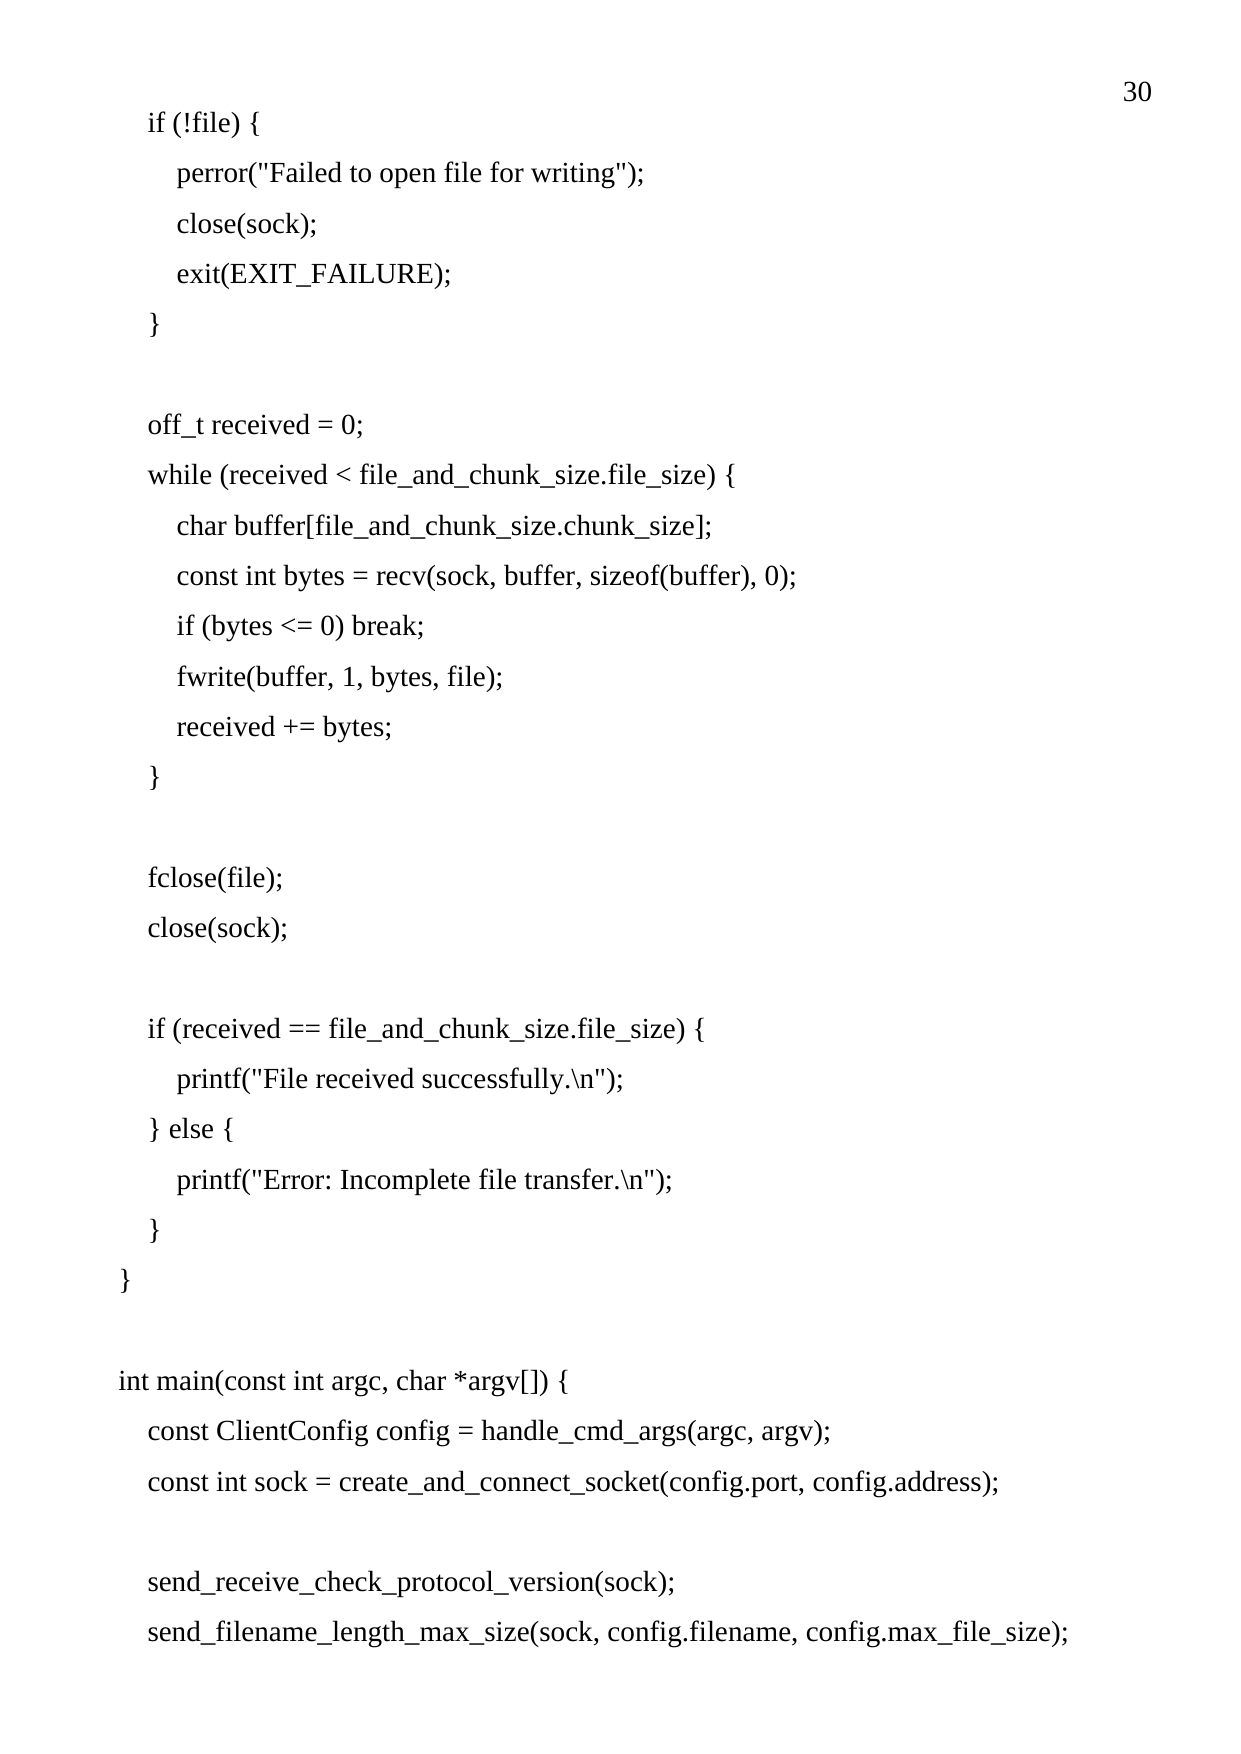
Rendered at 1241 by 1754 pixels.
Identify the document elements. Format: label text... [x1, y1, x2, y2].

text const ClientConfig config = handle_cmd_args(argc, argv); [118, 1413, 1122, 1447]
text char buffer[file_and_chunk_size.chunk_size]; [118, 508, 1122, 541]
text printf("Error: Incomplete file transfer.\n"); [118, 1162, 1122, 1195]
text if (bytes <= 0) break; [118, 608, 1122, 642]
text perror("Failed to open file for writing"); [118, 156, 1122, 189]
text close(sock); [118, 206, 1122, 239]
text received += bytes; [118, 709, 1122, 742]
text fclose(file); [118, 860, 1122, 893]
text close(sock); [118, 910, 1122, 944]
text send_filename_length_max_size(sock, config.filename, config.max_file_size); [118, 1614, 1122, 1648]
text printf("File received successfully.\n"); [118, 1061, 1122, 1095]
text fwrite(buffer, 1, bytes, file); [118, 659, 1122, 692]
text } else { [118, 1111, 1122, 1145]
text exit(EXIT_FAILURE); [118, 256, 1122, 290]
text send_receive_check_protocol_version(sock); [118, 1564, 1122, 1598]
text if (received == file_and_chunk_size.file_size) { [118, 1011, 1122, 1044]
text const int sock = create_and_connect_socket(config.port, config.address); [118, 1464, 1122, 1497]
text int main(const int argc, char *argv[]) { [118, 1363, 1122, 1397]
text if (!file) { [118, 105, 1122, 139]
text while (received < file_and_chunk_size.file_size) { [118, 457, 1122, 491]
text off_t received = 0; [118, 407, 1122, 441]
text } [118, 1212, 1122, 1246]
text const int bytes = recv(sock, buffer, sizeof(buffer), 0); [118, 558, 1122, 592]
text } [118, 759, 1122, 793]
text } [118, 306, 1122, 340]
text } [118, 1262, 1122, 1296]
